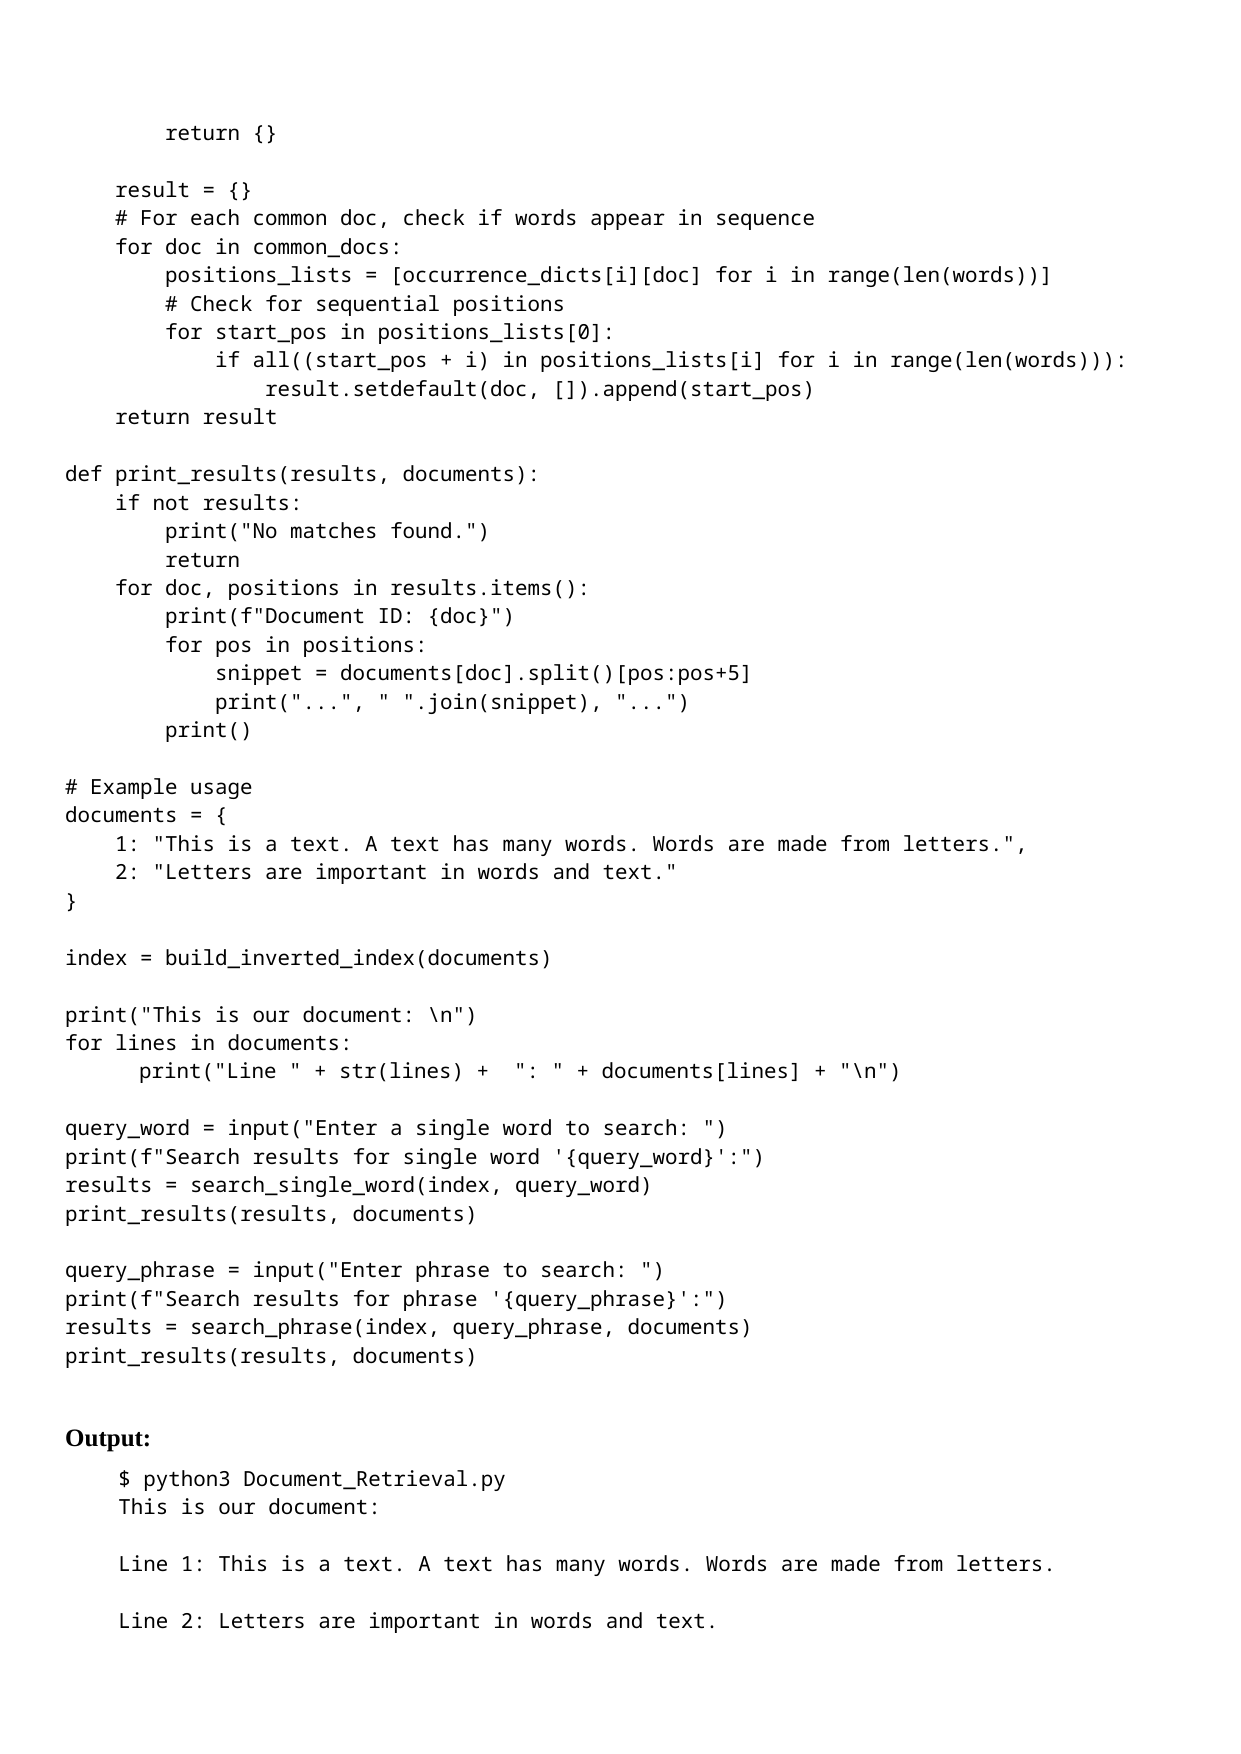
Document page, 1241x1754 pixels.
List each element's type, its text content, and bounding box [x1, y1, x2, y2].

text Line 2: Letters are important in words and text. [118, 1606, 1122, 1635]
text results = search_phrase(index, query_phrase, documents) [65, 1312, 1181, 1341]
text results = search_single_word(index, query_word) [65, 1170, 1181, 1199]
text return result [65, 402, 1181, 431]
text for start_pos in positions_lists[0]: [65, 317, 1181, 346]
text query_word = input("Enter a single word to search: ") [65, 1113, 1181, 1142]
text return [65, 545, 1181, 573]
text for lines in documents: [65, 1028, 1181, 1057]
text $ python3 Document_Retrieval.py [118, 1464, 1122, 1492]
text # For each common doc, check if words appear in sequence [65, 203, 1181, 232]
text 2: "Letters are important in words and text." [65, 857, 1181, 886]
text result.setdefault(doc, []).append(start_pos) [65, 374, 1181, 402]
text print(f"Search results for phrase '{query_phrase}':") [65, 1284, 1181, 1312]
text if all((start_pos + i) in positions_lists[i] for i in range(len(words))): [65, 346, 1181, 374]
text # Example usage [65, 772, 1181, 801]
text query_phrase = input("Enter phrase to search: ") [65, 1256, 1181, 1284]
text This is our document: [118, 1492, 1122, 1521]
text for doc, positions in results.items(): [65, 573, 1181, 602]
text print("No matches found.") [65, 516, 1181, 545]
text print() [65, 715, 1181, 744]
text index = build_inverted_index(documents) [65, 943, 1181, 971]
text print("...", " ".join(snippet), "...") [65, 687, 1181, 715]
text 1: "This is a text. A text has many words. Words are made from letters.", [65, 829, 1181, 857]
text } [65, 886, 1181, 914]
text result = {} [65, 175, 1181, 203]
text positions_lists = [occurrence_dicts[i][doc] for i in range(len(words))] [65, 260, 1181, 289]
text for pos in positions: [65, 630, 1181, 658]
text snippet = documents[doc].split()[pos:pos+5] [65, 658, 1181, 687]
text print("This is our document: \n") [65, 1000, 1181, 1028]
text print_results(results, documents) [65, 1341, 1181, 1369]
text def print_results(results, documents): [65, 459, 1181, 488]
text return {} [65, 118, 1181, 147]
text print("Line " + str(lines) + ": " + documents[lines] + "\n") [65, 1057, 1181, 1085]
text print(f"Document ID: {doc}") [65, 602, 1181, 630]
text print(f"Search results for single word '{query_word}':") [65, 1142, 1181, 1170]
subtitle Output: [65, 1423, 1181, 1452]
text if not results: [65, 488, 1181, 516]
text documents = { [65, 801, 1181, 829]
text for doc in common_docs: [65, 232, 1181, 260]
text print_results(results, documents) [65, 1199, 1181, 1227]
text # Check for sequential positions [65, 289, 1181, 317]
text Line 1: This is a text. A text has many words. Words are made from letters. [118, 1549, 1122, 1578]
